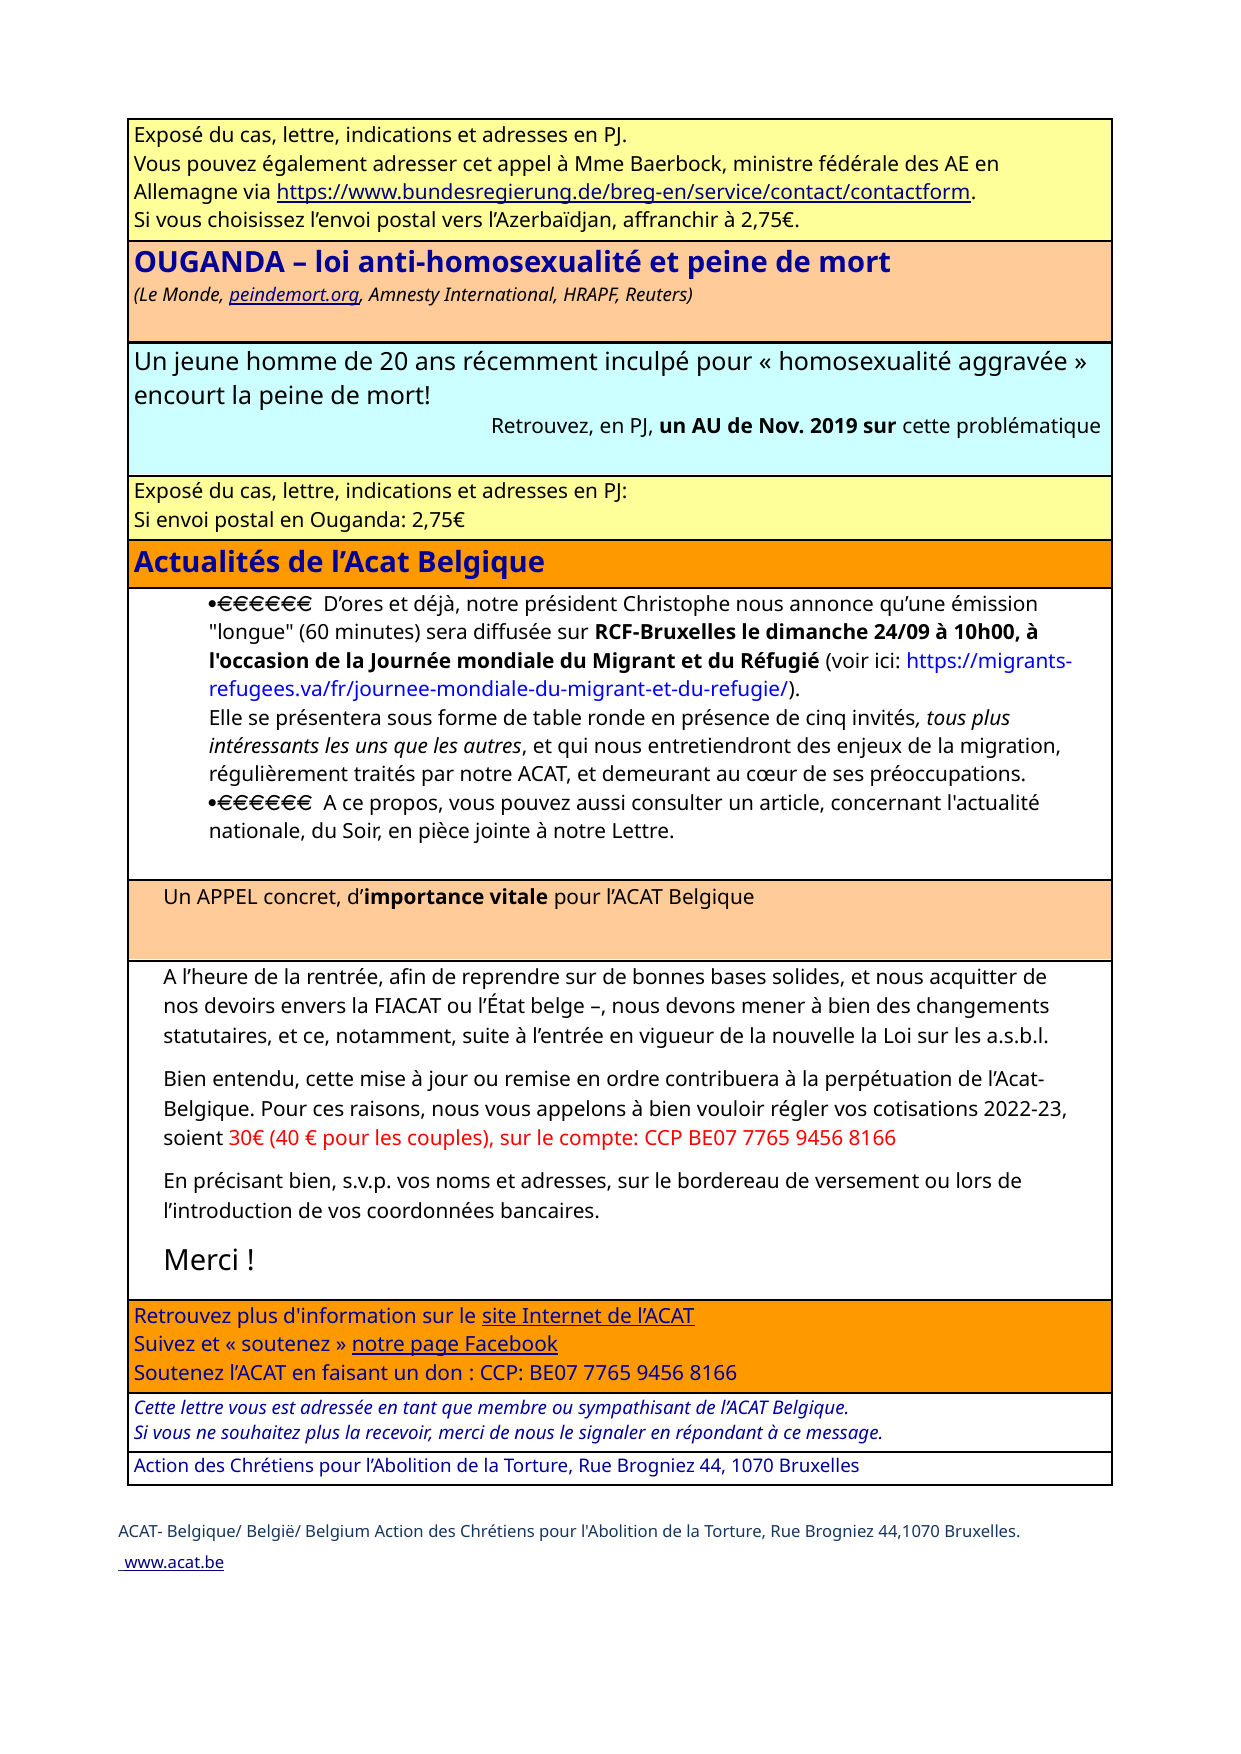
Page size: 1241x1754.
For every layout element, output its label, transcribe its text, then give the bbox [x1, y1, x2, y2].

table_cell Exposé du cas, lettre, indications et adresses en PJ. Vous pouvez également adresser cet appel à Mme Baerbock, ministre fédérale des AE en Allemagne via https://www.bundesregierung.de/breg-en/service/contact/contactform. Si vous choisissez l’envoi postal vers l’Azerbaïdjan, affranchir à 2,75€. [129, 120, 1111, 240]
table_cell · D’ores et déjà, notre président Christophe nous annonce qu’une émission "longue" (60 minutes) sera diffusée sur RCF-Bruxelles le dimanche 24/09 à 10h00, à l'occasion de la Journée mondiale du Migrant et du Réfugié (voir ici: https://migrants-refugees.va/fr/journee-mondiale-du-migrant-et-du-refugie/). Elle se présentera sous forme de table ronde en présence de cinq invités, tous plus intéressants les uns que les autres, et qui nous entretiendront des enjeux de la migration, régulièrement traités par notre ACAT, et demeurant au cœur de ses préoccupations. · A ce propos, vous pouvez aussi consulter un article, concernant l'actualité nationale, du Soir, en pièce jointe à notre Lettre. [129, 589, 1111, 879]
table_cell Un APPEL concret, d’importance vitale pour l’ACAT Belgique [129, 881, 1111, 959]
text ACAT- Belgique/ België/ Belgium Action des Chrétiens pour l'Abolition de la Torture, Rue Brogniez 44,1070 Bruxelles. [118, 1519, 1122, 1542]
text www.acat.be [118, 1545, 1122, 1574]
table_cell Un jeune homme de 20 ans récemment inculpé pour « homosexualité aggravée » encourt la peine de mort! Retrouvez, en PJ, un AU de Nov. 2019 sur cette problématique [129, 344, 1111, 474]
table_cell Exposé du cas, lettre, indications et adresses en PJ: Si envoi postal en Ouganda: 2,75€ [129, 477, 1111, 539]
table_cell Actualités de l’Acat Belgique [129, 541, 1111, 587]
table_cell Cette lettre vous est adressée en tant que membre ou sympathisant de l’ACAT Belgique. Si vous ne souhaitez plus la recevoir, merci de nous le signaler en répondant à ce message. [129, 1394, 1111, 1451]
table_cell Action des Chrétiens pour l’Abolition de la Torture, Rue Brogniez 44, 1070 Bruxelles [129, 1453, 1111, 1484]
table_cell OUGANDA – loi anti-homosexualité et peine de mort (Le Monde, peindemort.org, Amnesty International, HRAPF, Reuters) [129, 242, 1111, 341]
table_cell A l’heure de la rentrée, afin de reprendre sur de bonnes bases solides, et nous acquitter de nos devoirs envers la FIACAT ou l’État belge –, nous devons mener à bien des changements statutaires, et ce, notamment, suite à l’entrée en vigueur de la nouvelle la Loi sur les a.s.b.l. Bien entendu, cette mise à jour ou remise en ordre contribuera à la perpétuation de l’Acat- Belgique. Pour ces raisons, nous vous appelons à bien vouloir régler vos cotisations 2022-23, soient 30€ (40 € pour les couples), sur le compte: CCP BE07 7765 9456 8166 En précisant bien, s.v.p. vos noms et adresses, sur le bordereau de versement ou lors de l’introduction de vos coordonnées bancaires. Merci ! [129, 962, 1111, 1299]
table_cell Retrouvez plus d'information sur le site Internet de l’ACAT Suivez et « soutenez » notre page Facebook Soutenez l’ACAT en faisant un don : CCP: BE07 7765 9456 8166 [129, 1301, 1111, 1392]
